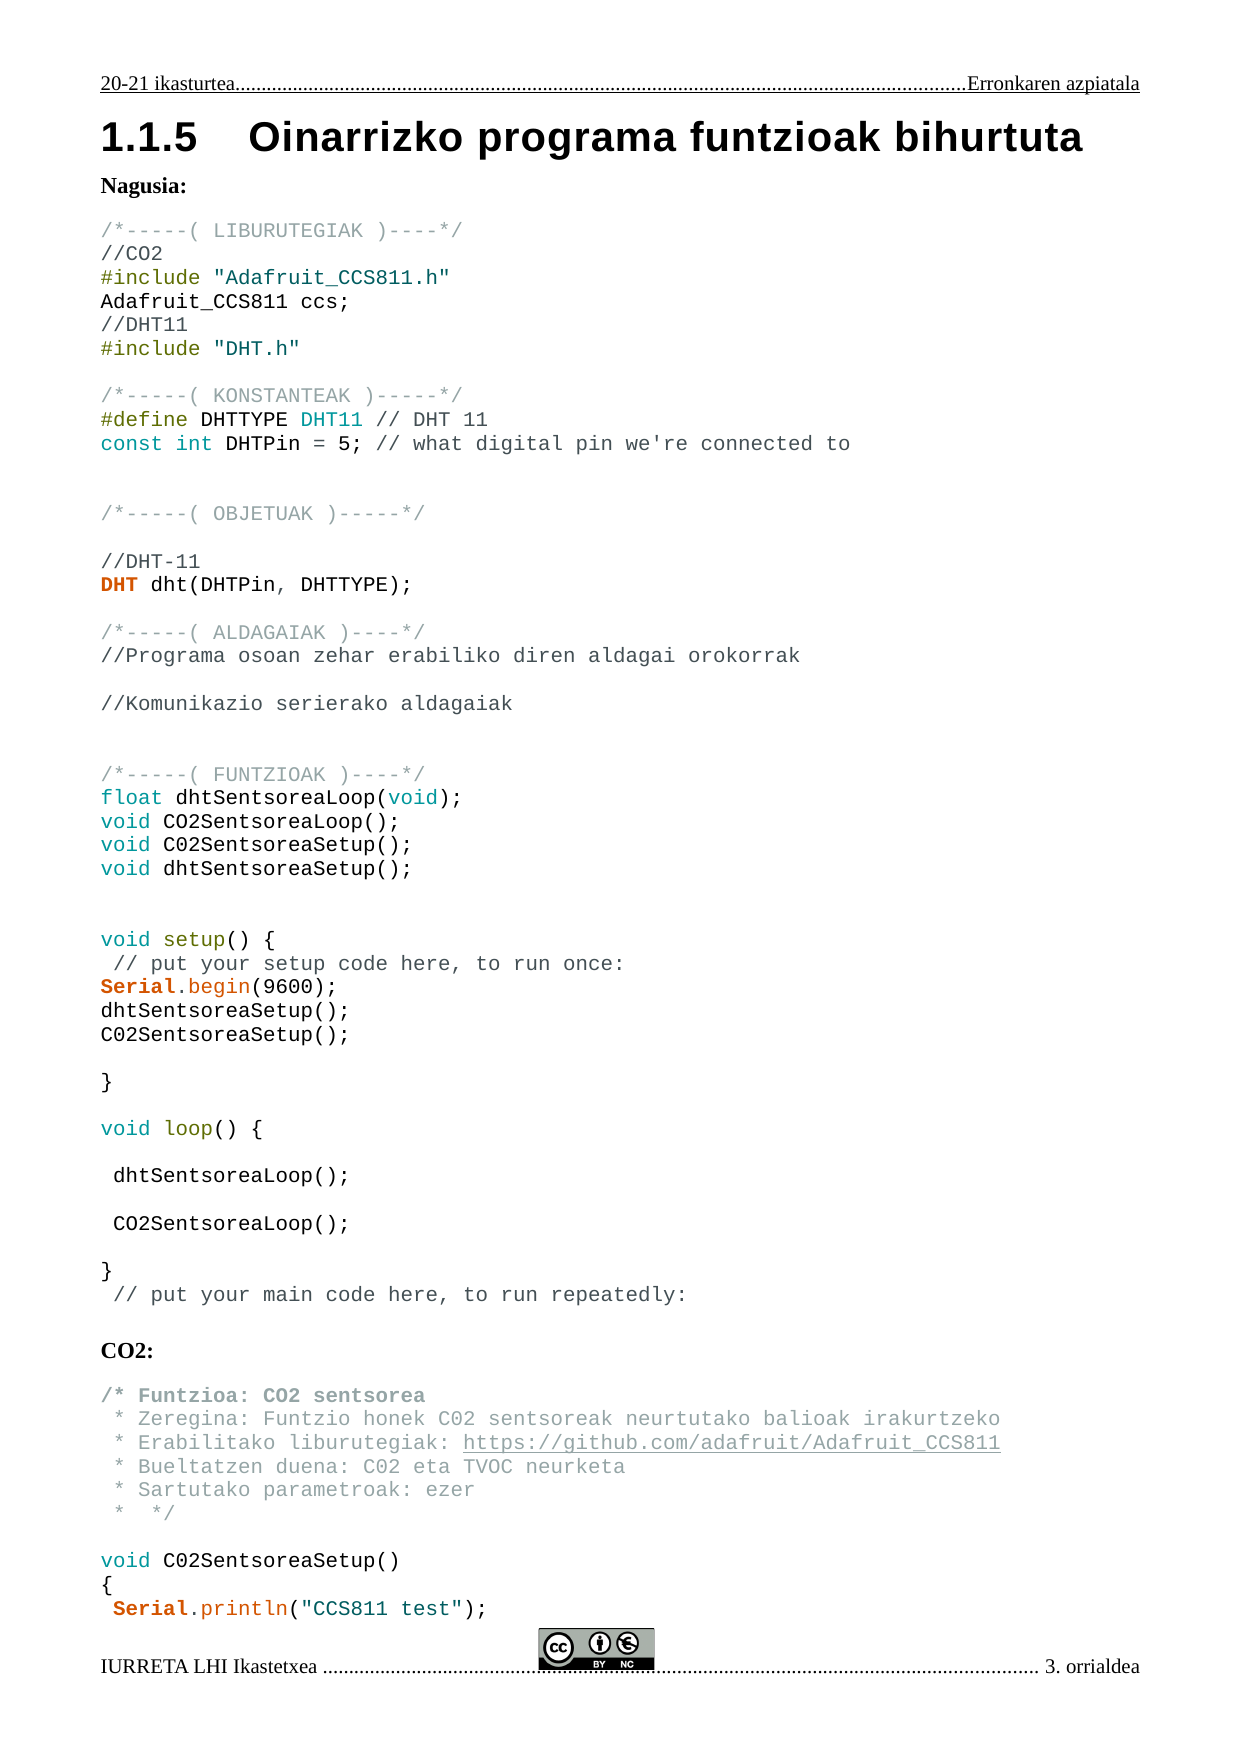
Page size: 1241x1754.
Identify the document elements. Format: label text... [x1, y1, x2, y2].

text /*-----( ALDAGAIAK )----*/ [100, 622, 1140, 645]
text dhtSentsoreaSetup(); [100, 1000, 1140, 1024]
text /*-----( OBJETUAK )-----*/ [100, 503, 1140, 527]
text /*-----( FUNTZIOAK )----*/ [100, 763, 1140, 787]
text /* Funtzioa: CO2 sentsorea [100, 1385, 1140, 1408]
text #include "Adafruit_CCS811.h" [100, 267, 1140, 291]
text const int DHTPin = 5; // what digital pin we're connected to [100, 432, 1140, 456]
text } [100, 1260, 1140, 1284]
text void setup() { [100, 929, 1140, 953]
text void C02SentsoreaSetup() [100, 1550, 1140, 1574]
text DHT dht(DHTPin, DHTTYPE); [100, 574, 1140, 598]
text #include "DHT.h" [100, 338, 1140, 362]
text } [100, 1071, 1140, 1094]
picture [538, 1628, 655, 1670]
text Adafruit_CCS811 ccs; [100, 291, 1140, 314]
text Serial.begin(9600); [100, 976, 1140, 1000]
text * Sartutako parametroak: ezer [100, 1479, 1140, 1503]
text //Komunikazio serierako aldagaiak [100, 693, 1140, 716]
text { [100, 1574, 1140, 1598]
text * Bueltatzen duena: C02 eta TVOC neurketa [100, 1456, 1140, 1479]
text //DHT-11 [100, 551, 1140, 574]
text dhtSentsoreaLoop(); [100, 1166, 1140, 1189]
text * */ [100, 1503, 1140, 1527]
text //DHT11 [100, 314, 1140, 338]
text float dhtSentsoreaLoop(void); [100, 787, 1140, 811]
text void loop() { [100, 1118, 1140, 1142]
text #define DHTTYPE DHT11 // DHT 11 [100, 409, 1140, 432]
text C02SentsoreaSetup(); [100, 1024, 1140, 1047]
text //Programa osoan zehar erabiliko diren aldagai orokorrak [100, 645, 1140, 669]
text /*-----( LIBURUTEGIAK )----*/ [100, 220, 1140, 243]
text void CO2SentsoreaLoop(); [100, 811, 1140, 834]
text CO2: [100, 1337, 1140, 1363]
text CO2SentsoreaLoop(); [100, 1213, 1140, 1236]
text /*-----( KONSTANTEAK )-----*/ [100, 385, 1140, 409]
text // put your main code here, to run repeatedly: [100, 1284, 1140, 1307]
text Serial.println("CCS811 test"); [100, 1598, 1140, 1621]
text void C02SentsoreaSetup(); [100, 834, 1140, 858]
text * Zeregina: Funtzio honek C02 sentsoreak neurtutako balioak irakurtzeko [100, 1408, 1140, 1432]
text * Erabilitako liburutegiak: https://github.com/adafruit/Adafruit_CCS811 [100, 1432, 1140, 1456]
text // put your setup code here, to run once: [100, 953, 1140, 976]
text //CO2 [100, 243, 1140, 267]
text void dhtSentsoreaSetup(); [100, 858, 1140, 882]
subtitle Oinarrizko programa funtzioak bihurtuta [100, 112, 1140, 160]
text Nagusia: [100, 172, 1140, 198]
